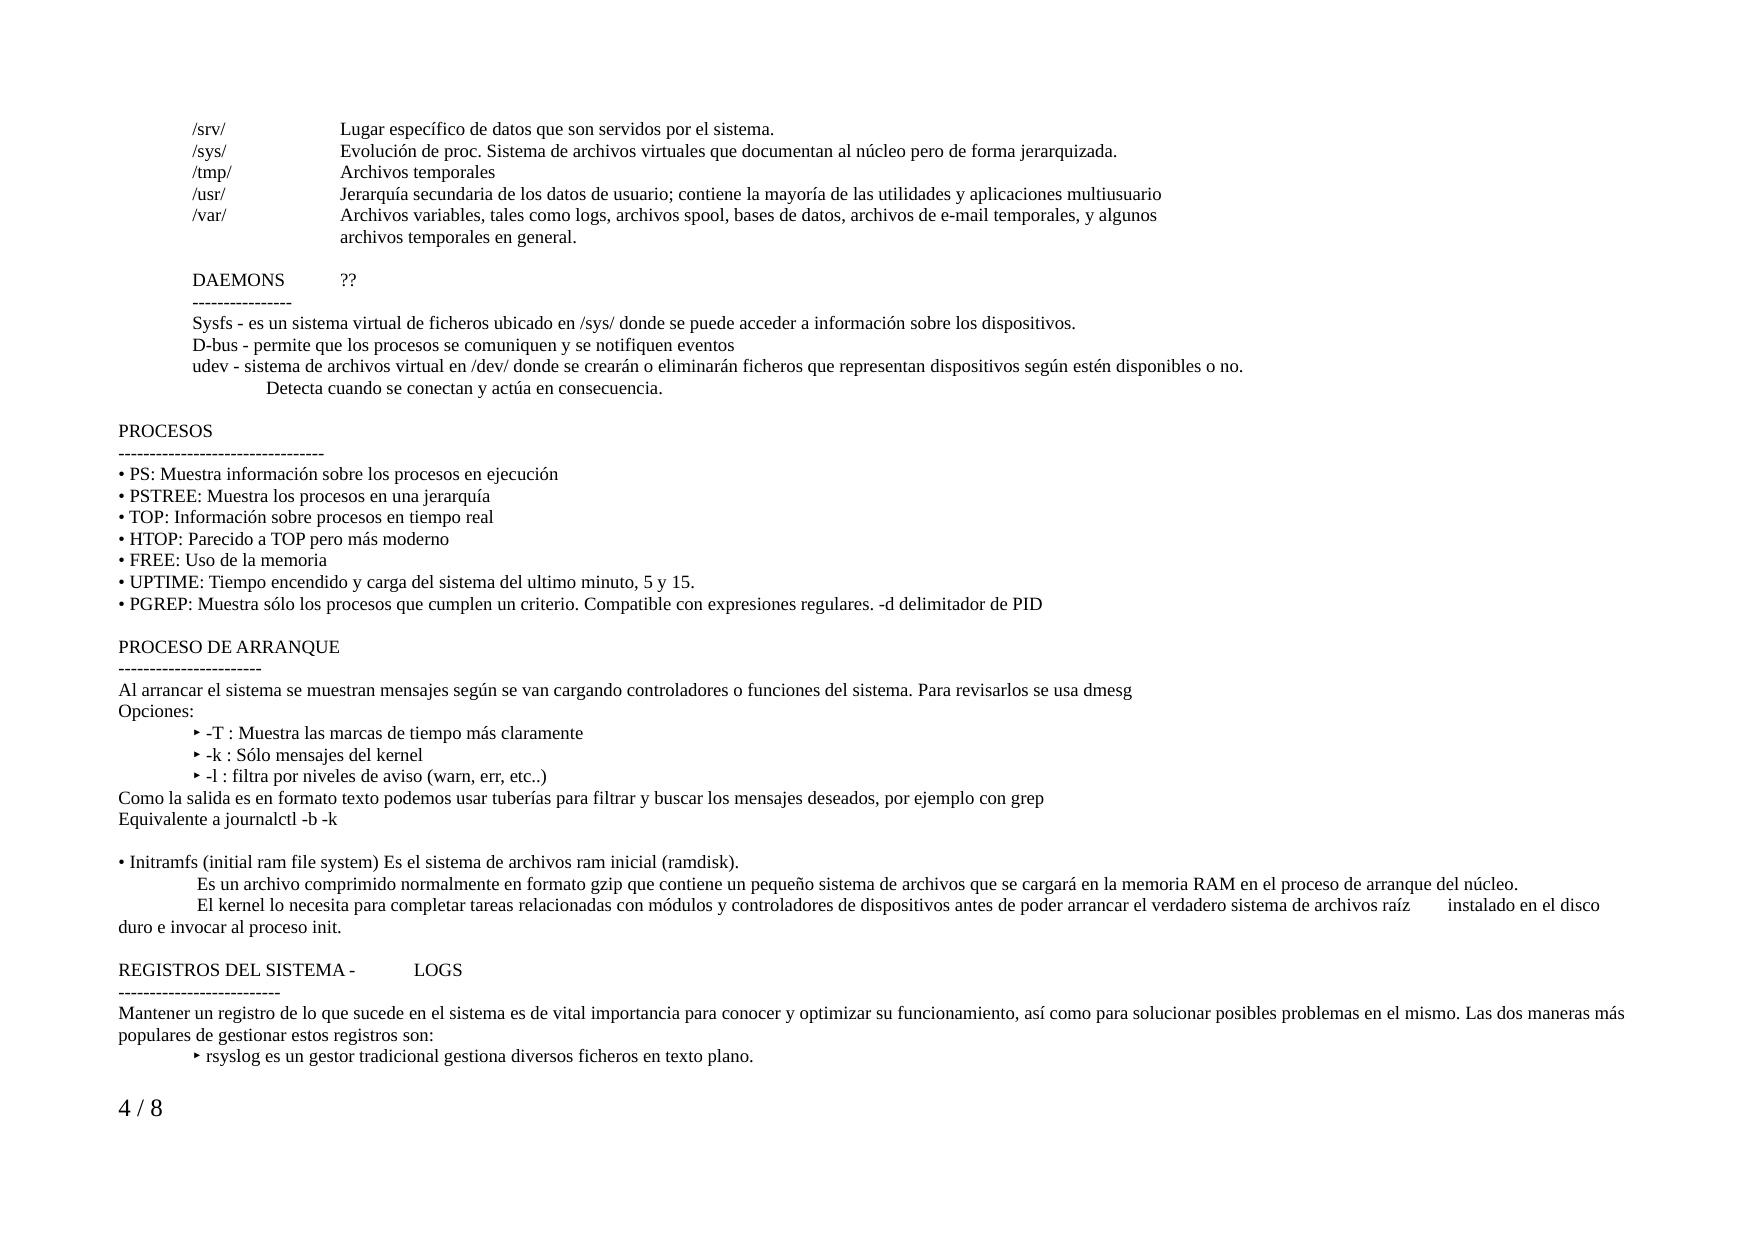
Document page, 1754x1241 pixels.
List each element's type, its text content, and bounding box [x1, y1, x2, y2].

text D-bus - permite que los procesos se comuniquen y se notifiquen eventos [118, 334, 1636, 355]
text ----------------------- [118, 657, 1636, 679]
text /tmp/ Archivos temporales [118, 161, 1636, 183]
text PROCESOS [118, 420, 1636, 442]
text • PSTREE: Muestra los procesos en una jerarquía [118, 485, 1636, 506]
text archivos temporales en general. [118, 226, 1636, 247]
text PROCESO DE ARRANQUE [118, 636, 1636, 657]
text DAEMONS ?? [118, 269, 1636, 291]
text Detecta cuando se conectan y actúa en consecuencia. [118, 377, 1636, 398]
text ---------------- [118, 291, 1636, 312]
text • PGREP: Muestra sólo los procesos que cumplen un criterio. Compatible con expresiones regulares. -d delimitador de PID [118, 592, 1636, 614]
text Equivalente a journalctl -b -k [118, 808, 1636, 830]
text • TOP: Información sobre procesos en tiempo real [118, 506, 1636, 528]
text ‣ -T : Muestra las marcas de tiempo más claramente [118, 722, 1636, 743]
text Opciones: [118, 700, 1636, 722]
text Sysfs - es un sistema virtual de ficheros ubicado en /sys/ donde se puede acceder a información sobre los dispositivos. [118, 312, 1636, 334]
text -------------------------- [118, 981, 1636, 1002]
text Mantener un registro de lo que sucede en el sistema es de vital importancia para conocer y optimizar su funcionamiento, así como para solucionar posibles problemas en el mismo. Las dos maneras más populares de gestionar estos registros son: [118, 1002, 1636, 1045]
text • Initramfs (initial ram file system) Es el sistema de archivos ram inicial (ramdisk). [118, 851, 1636, 873]
text REGISTROS DEL SISTEMA - LOGS [118, 959, 1636, 981]
text • UPTIME: Tiempo encendido y carga del sistema del ultimo minuto, 5 y 15. [118, 571, 1636, 592]
text • HTOP: Parecido a TOP pero más moderno [118, 528, 1636, 549]
text /usr/ Jerarquía secundaria de los datos de usuario; contiene la mayoría de las utilidades y aplicaciones multiusuario [118, 183, 1636, 204]
text Al arrancar el sistema se muestran mensajes según se van cargando controladores o funciones del sistema. Para revisarlos se usa dmesg [118, 679, 1636, 700]
text /srv/ Lugar específico de datos que son servidos por el sistema. [118, 118, 1636, 140]
text /sys/ Evolución de proc. Sistema de archivos virtuales que documentan al núcleo pero de forma jerarquizada. [118, 140, 1636, 161]
text ‣ -k : Sólo mensajes del kernel [118, 743, 1636, 765]
text Es un archivo comprimido normalmente en formato gzip que contiene un pequeño sistema de archivos que se cargará en la memoria RAM en el proceso de arranque del núcleo. [118, 873, 1636, 894]
text --------------------------------- [118, 442, 1636, 463]
text udev - sistema de archivos virtual en /dev/ donde se crearán o eliminarán ficheros que representan dispositivos según estén disponibles o no. [118, 355, 1636, 377]
text Como la salida es en formato texto podemos usar tuberías para filtrar y buscar los mensajes deseados, por ejemplo con grep [118, 787, 1636, 808]
text /var/ Archivos variables, tales como logs, archivos spool, bases de datos, archivos de e-mail temporales, y algunos [118, 204, 1636, 226]
text El kernel lo necesita para completar tareas relacionadas con módulos y controladores de dispositivos antes de poder arrancar el verdadero sistema de archivos raíz instalado en el disco duro e invocar al proceso init. [118, 894, 1636, 937]
text ‣ -l : filtra por niveles de aviso (warn, err, etc..) [118, 765, 1636, 787]
text • PS: Muestra información sobre los procesos en ejecución [118, 463, 1636, 485]
text ‣ rsyslog es un gestor tradicional gestiona diversos ficheros en texto plano. [118, 1045, 1636, 1067]
text • FREE: Uso de la memoria [118, 549, 1636, 571]
